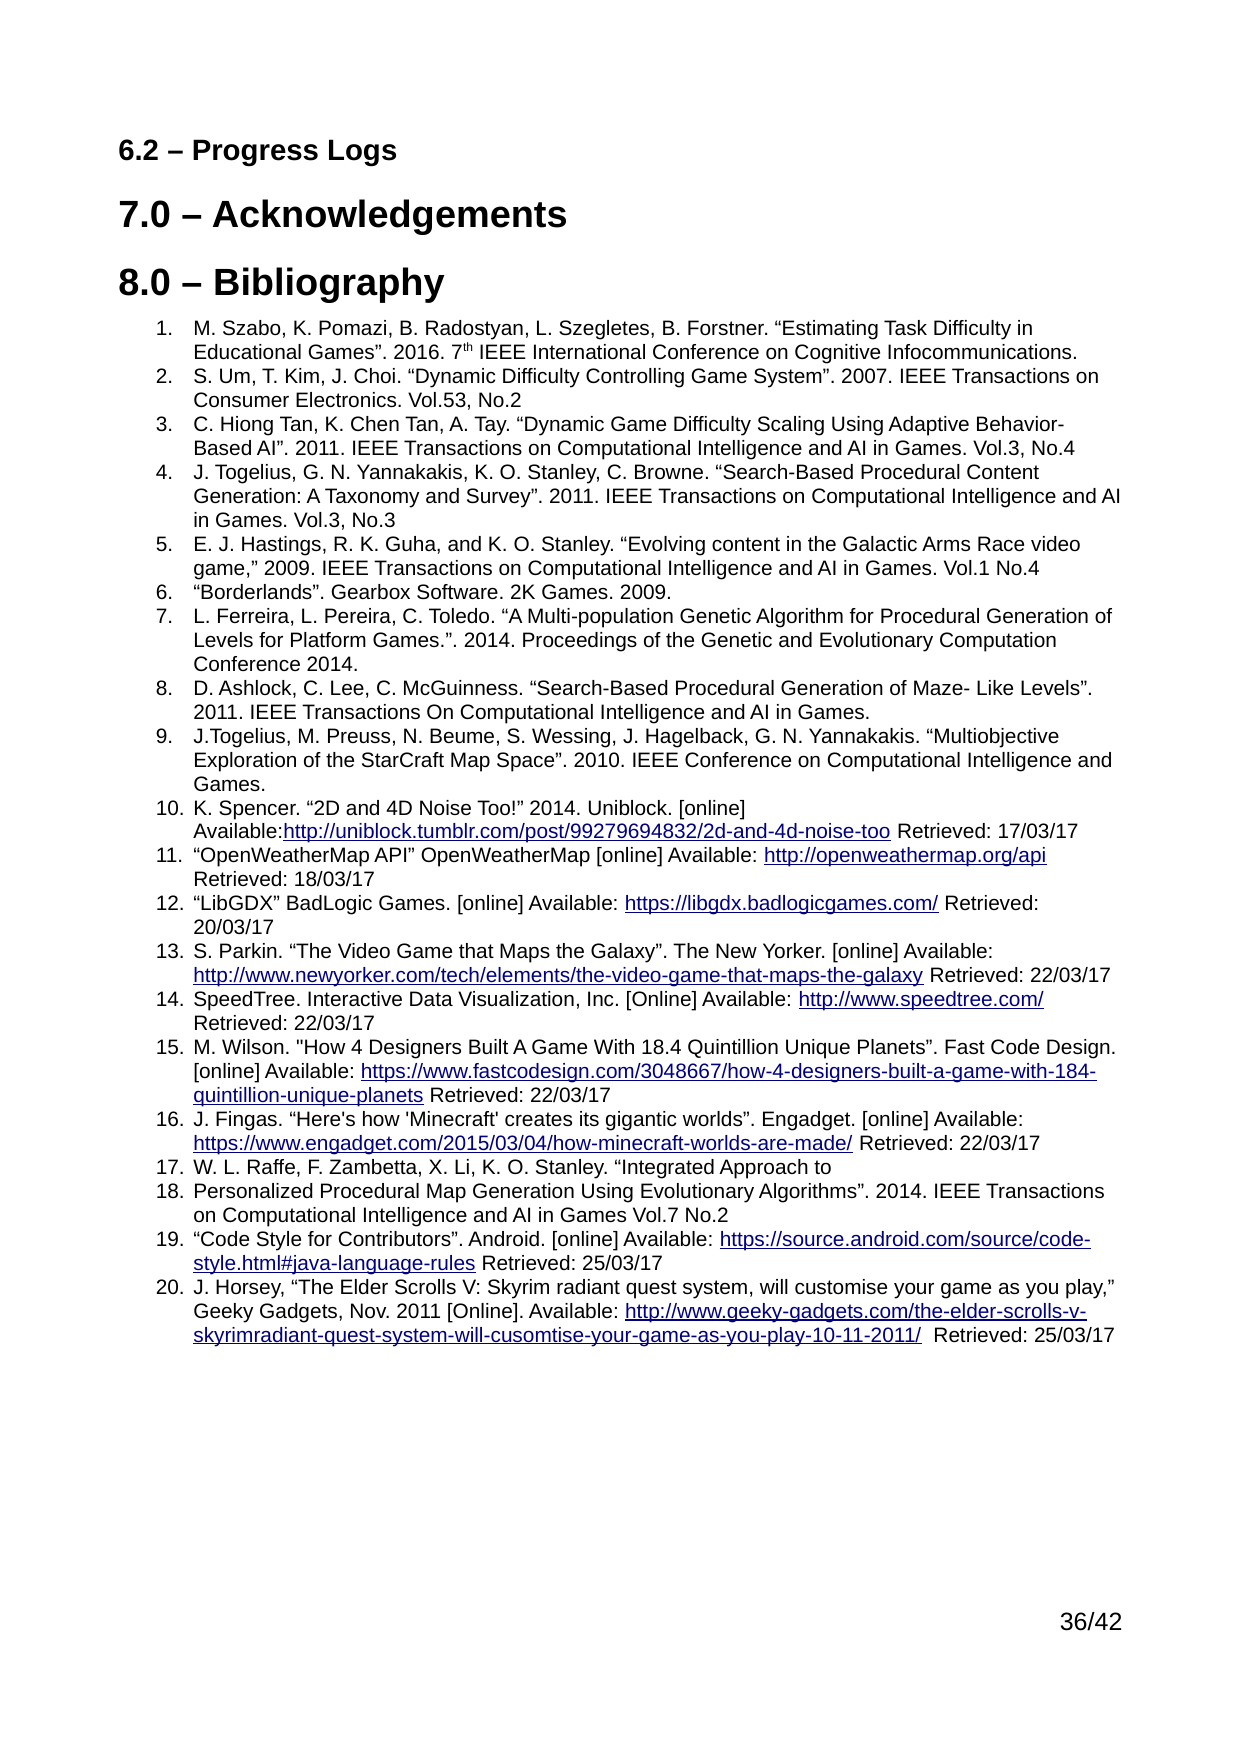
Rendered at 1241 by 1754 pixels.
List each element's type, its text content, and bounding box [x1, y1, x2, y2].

list S. Parkin. “The Video Game that Maps the Galaxy”. The New Yorker. [online] Available: http://www.newyorker.com/tech/elements/the-video-game-that-maps-the-galaxy Retrieved: 22/03/17 [156, 939, 1122, 987]
subtitle 6.2 – Progress Logs [118, 133, 1122, 166]
list SpeedTree. Interactive Data Visualization, Inc. [Online] Available: http://www.speedtree.com/ Retrieved: 22/03/17 [156, 987, 1122, 1035]
list K. Spencer. “2D and 4D Noise Too!” 2014. Uniblock. [online] Available:http://uniblock.tumblr.com/post/99279694832/2d-and-4d-noise-too Retrieved: 17/03/17 [156, 795, 1122, 843]
list “OpenWeatherMap API” OpenWeatherMap [online] Available: http://openweathermap.org/api Retrieved: 18/03/17 [156, 843, 1122, 891]
subtitle 7.0 – Acknowledgements [118, 191, 1122, 235]
list L. Ferreira, L. Pereira, C. Toledo. “A Multi-population Genetic Algorithm for Procedural Generation of Levels for Platform Games.”. 2014. Proceedings of the Genetic and Evolutionary Computation Conference 2014. [156, 604, 1122, 676]
list J.Togelius, M. Preuss, N. Beume, S. Wessing, J. Hagelback, G. N. Yannakakis. “Multiobjective Exploration of the StarCraft Map Space”. 2010. IEEE Conference on Computational Intelligence and Games. [156, 723, 1122, 795]
list W. L. Raffe, F. Zambetta, X. Li, K. O. Stanley. “Integrated Approach to [156, 1155, 1122, 1179]
list J. Togelius, G. N. Yannakakis, K. O. Stanley, C. Browne. “Search-Based Procedural Content Generation: A Taxonomy and Survey”. 2011. IEEE Transactions on Computational Intelligence and AI in Games. Vol.3, No.3 [156, 460, 1122, 532]
list J. Fingas. “Here's how 'Minecraft' creates its gigantic worlds”. Engadget. [online] Available: https://www.engadget.com/2015/03/04/how-minecraft-worlds-are-made/ Retrieved: 22/03/17 [156, 1107, 1122, 1155]
list Personalized Procedural Map Generation Using Evolutionary Algorithms”. 2014. IEEE Transactions on Computational Intelligence and AI in Games Vol.7 No.2 [156, 1179, 1122, 1227]
list M. Szabo, K. Pomazi, B. Radostyan, L. Szegletes, B. Forstner. “Estimating Task Difficulty in Educational Games”. 2016. 7th IEEE International Conference on Cognitive Infocommunications. [156, 316, 1122, 364]
list “Code Style for Contributors”. Android. [online] Available: https://source.android.com/source/code-style.html#java-language-rules Retrieved: 25/03/17 [156, 1227, 1122, 1274]
list J. Horsey, “The Elder Scrolls V: Skyrim radiant quest system, will customise your game as you play,” Geeky Gadgets, Nov. 2011 [Online]. Available: http://www.geeky-gadgets.com/the-elder-scrolls-v-skyrimradiant-quest-system-will-cusomtise-your-game-as-you-play-10-11-2011/ Retrieved: 25/03/17 [156, 1274, 1122, 1346]
list S. Um, T. Kim, J. Choi. “Dynamic Difficulty Controlling Game System”. 2007. IEEE Transactions on Consumer Electronics. Vol.53, No.2 [156, 364, 1122, 412]
list D. Ashlock, C. Lee, C. McGuinness. “Search-Based Procedural Generation of Maze- Like Levels”. 2011. IEEE Transactions On Computational Intelligence and AI in Games. [156, 676, 1122, 723]
list C. Hiong Tan, K. Chen Tan, A. Tay. “Dynamic Game Difficulty Scaling Using Adaptive Behavior-Based AI”. 2011. IEEE Transactions on Computational Intelligence and AI in Games. Vol.3, No.4 [156, 412, 1122, 460]
list M. Wilson. "How 4 Designers Built A Game With 18.4 Quintillion Unique Planets”. Fast Code Design. [online] Available: https://www.fastcodesign.com/3048667/how-4-designers-built-a-game-with-184-quintillion-unique-planets Retrieved: 22/03/17 [156, 1035, 1122, 1107]
list E. J. Hastings, R. K. Guha, and K. O. Stanley. “Evolving content in the Galactic Arms Race video game,” 2009. IEEE Transactions on Computational Intelligence and AI in Games. Vol.1 No.4 [156, 532, 1122, 580]
subtitle 8.0 – Bibliography [118, 260, 1122, 304]
list “Borderlands”. Gearbox Software. 2K Games. 2009. [156, 580, 1122, 604]
list “LibGDX” BadLogic Games. [online] Available: https://libgdx.badlogicgames.com/ Retrieved: 20/03/17 [156, 891, 1122, 939]
